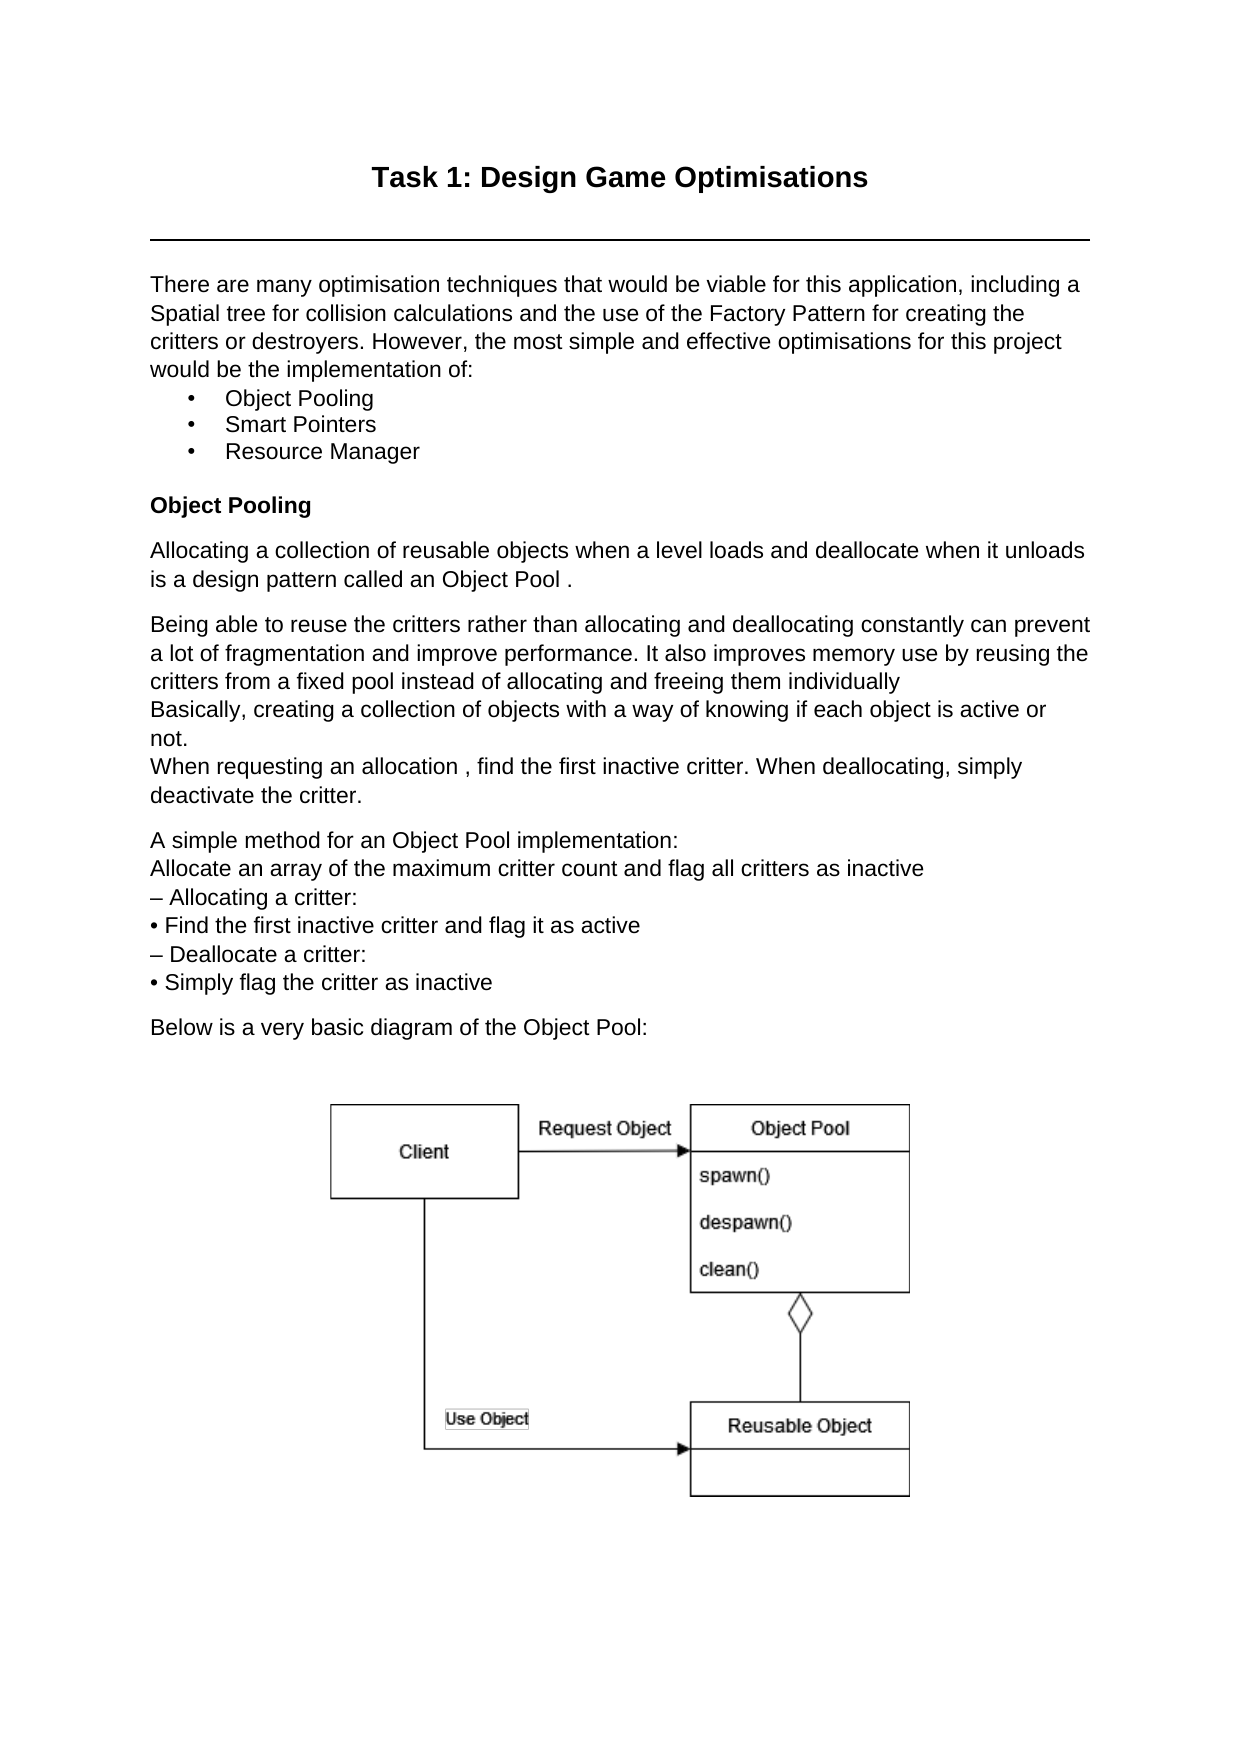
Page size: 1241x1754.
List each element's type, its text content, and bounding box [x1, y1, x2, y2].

text There are many optimisation techniques that would be viable for this application, including a Spatial tree for collision calculations and the use of the Factory Pattern for creating the critters or destroyers. However, the most simple and effective optimisations for this project would be the implementation of: [150, 271, 1090, 383]
text Below is a very basic diagram of the Object Pool: [150, 1014, 1090, 1040]
picture [330, 1104, 910, 1497]
subtitle Task 1: Design Game Optimisations [150, 160, 1090, 194]
list Resource Manager [187, 438, 1090, 464]
list Object Pooling [187, 385, 1090, 411]
text Allocating a collection of reusable objects when a level loads and deallocate when it unloads is a design pattern called an Object Pool . [150, 537, 1090, 592]
text Being able to reuse the critters rather than allocating and deallocating constantly can prevent a lot of fragmentation and improve performance. It also improves memory use by reusing the critters from a fixed pool instead of allocating and freeing them individually Basically, creating a collection of objects with a way of knowing if each object is active or not. When requesting an allocation , find the first inactive critter. When deallocating, simply deactivate the critter. [150, 611, 1090, 808]
text A simple method for an Object Pool implementation: Allocate an array of the maximum critter count and flag all critters as inactive – Allocating a critter: • Find the first inactive critter and flag it as active – Deallocate a critter: • Simply flag the critter as inactive [150, 827, 1090, 995]
list Smart Pointers [187, 411, 1090, 438]
text Object Pooling [150, 492, 1090, 519]
